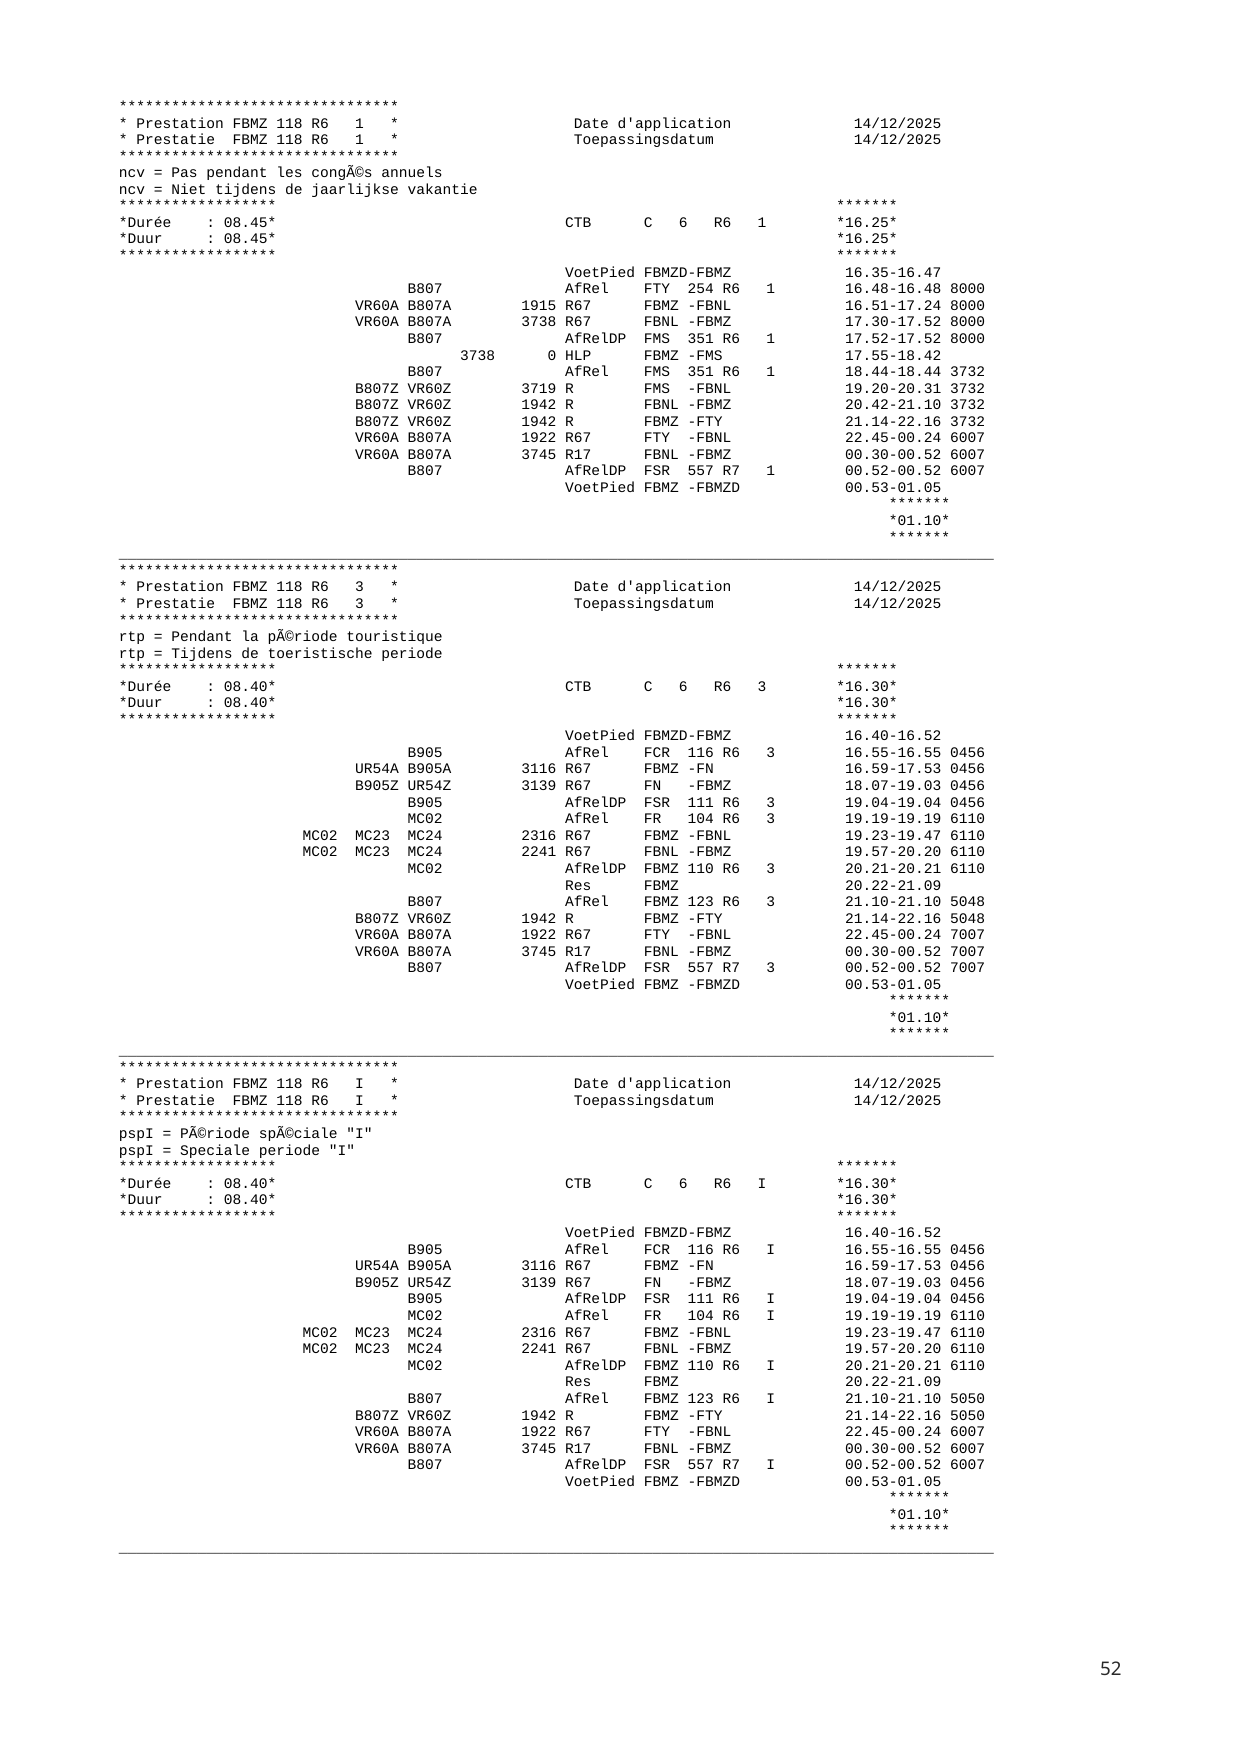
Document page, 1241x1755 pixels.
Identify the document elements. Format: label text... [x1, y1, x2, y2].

text ******************************** * Prestation FBMZ 118 R6 3 * Date d'application 14/12/2025 * Prestatie FBMZ 118 R6 3 * Toepassingsdatum 14/12/2025 ******************************** rtp = Pendant la pÃ©riode touristique rtp = Tijdens de toeristische periode ****************** ******* *Durée : 08.40* CTB C 6 R6 3 *16.30* *Duur : 08.40* *16.30* ****************** ******* VoetPied FBMZD-FBMZ 16.40-16.52 B905 AfRel FCR 116 R6 3 16.55-16.55 0456 UR54A B905A 3116 R67 FBMZ -FN 16.59-17.53 0456 B905Z UR54Z 3139 R67 FN -FBMZ 18.07-19.03 0456 B905 AfRelDP FSR 111 R6 3 19.04-19.04 0456 MC02 AfRel FR 104 R6 3 19.19-19.19 6110 MC02 MC23 MC24 2316 R67 FBMZ -FBNL 19.23-19.47 6110 MC02 MC23 MC24 2241 R67 FBNL -FBMZ 19.57-20.20 6110 MC02 AfRelDP FBMZ 110 R6 3 20.21-20.21 6110 Res FBMZ 20.22-21.09 B807 AfRel FBMZ 123 R6 3 21.10-21.10 5048 B807Z VR60Z 1942 R FBMZ -FTY 21.14-22.16 5048 VR60A B807A 1922 R67 FTY -FBNL 22.45-00.24 7007 VR60A B807A 3745 R17 FBNL -FBMZ 00.30-00.52 7007 B807 AfRelDP FSR 557 R7 3 00.52-00.52 7007 VoetPied FBMZ -FBMZD 00.53-01.05 ******* *01.10* ******* ____________________________________________________________________________________________________ [119, 563, 1122, 1060]
text ******************************** * Prestation FBMZ 118 R6 1 * Date d'application 14/12/2025 * Prestatie FBMZ 118 R6 1 * Toepassingsdatum 14/12/2025 ******************************** ncv = Pas pendant les congÃ©s annuels ncv = Niet tijdens de jaarlijkse vakantie ****************** ******* *Durée : 08.45* CTB C 6 R6 1 *16.25* *Duur : 08.45* *16.25* ****************** ******* VoetPied FBMZD-FBMZ 16.35-16.47 B807 AfRel FTY 254 R6 1 16.48-16.48 8000 VR60A B807A 1915 R67 FBMZ -FBNL 16.51-17.24 8000 VR60A B807A 3738 R67 FBNL -FBMZ 17.30-17.52 8000 B807 AfRelDP FMS 351 R6 1 17.52-17.52 8000 3738 0 HLP FBMZ -FMS 17.55-18.42 B807 AfRel FMS 351 R6 1 18.44-18.44 3732 B807Z VR60Z 3719 R FMS -FBNL 19.20-20.31 3732 B807Z VR60Z 1942 R FBNL -FBMZ 20.42-21.10 3732 B807Z VR60Z 1942 R FBMZ -FTY 21.14-22.16 3732 VR60A B807A 1922 R67 FTY -FBNL 22.45-00.24 6007 VR60A B807A 3745 R17 FBNL -FBMZ 00.30-00.52 6007 B807 AfRelDP FSR 557 R7 1 00.52-00.52 6007 VoetPied FBMZ -FBMZD 00.53-01.05 ******* *01.10* ******* ____________________________________________________________________________________________________ [119, 99, 1122, 563]
text ******************************** * Prestation FBMZ 118 R6 I * Date d'application 14/12/2025 * Prestatie FBMZ 118 R6 I * Toepassingsdatum 14/12/2025 ******************************** pspI = PÃ©riode spÃ©ciale "I" pspI = Speciale periode "I" ****************** ******* *Durée : 08.40* CTB C 6 R6 I *16.30* *Duur : 08.40* *16.30* ****************** ******* VoetPied FBMZD-FBMZ 16.40-16.52 B905 AfRel FCR 116 R6 I 16.55-16.55 0456 UR54A B905A 3116 R67 FBMZ -FN 16.59-17.53 0456 B905Z UR54Z 3139 R67 FN -FBMZ 18.07-19.03 0456 B905 AfRelDP FSR 111 R6 I 19.04-19.04 0456 MC02 AfRel FR 104 R6 I 19.19-19.19 6110 MC02 MC23 MC24 2316 R67 FBMZ -FBNL 19.23-19.47 6110 MC02 MC23 MC24 2241 R67 FBNL -FBMZ 19.57-20.20 6110 MC02 AfRelDP FBMZ 110 R6 I 20.21-20.21 6110 Res FBMZ 20.22-21.09 B807 AfRel FBMZ 123 R6 I 21.10-21.10 5050 B807Z VR60Z 1942 R FBMZ -FTY 21.14-22.16 5050 VR60A B807A 1922 R67 FTY -FBNL 22.45-00.24 6007 VR60A B807A 3745 R17 FBNL -FBMZ 00.30-00.52 6007 B807 AfRelDP FSR 557 R7 I 00.52-00.52 6007 VoetPied FBMZ -FBMZD 00.53-01.05 ******* *01.10* ******* ____________________________________________________________________________________________________ [119, 1060, 1122, 1557]
